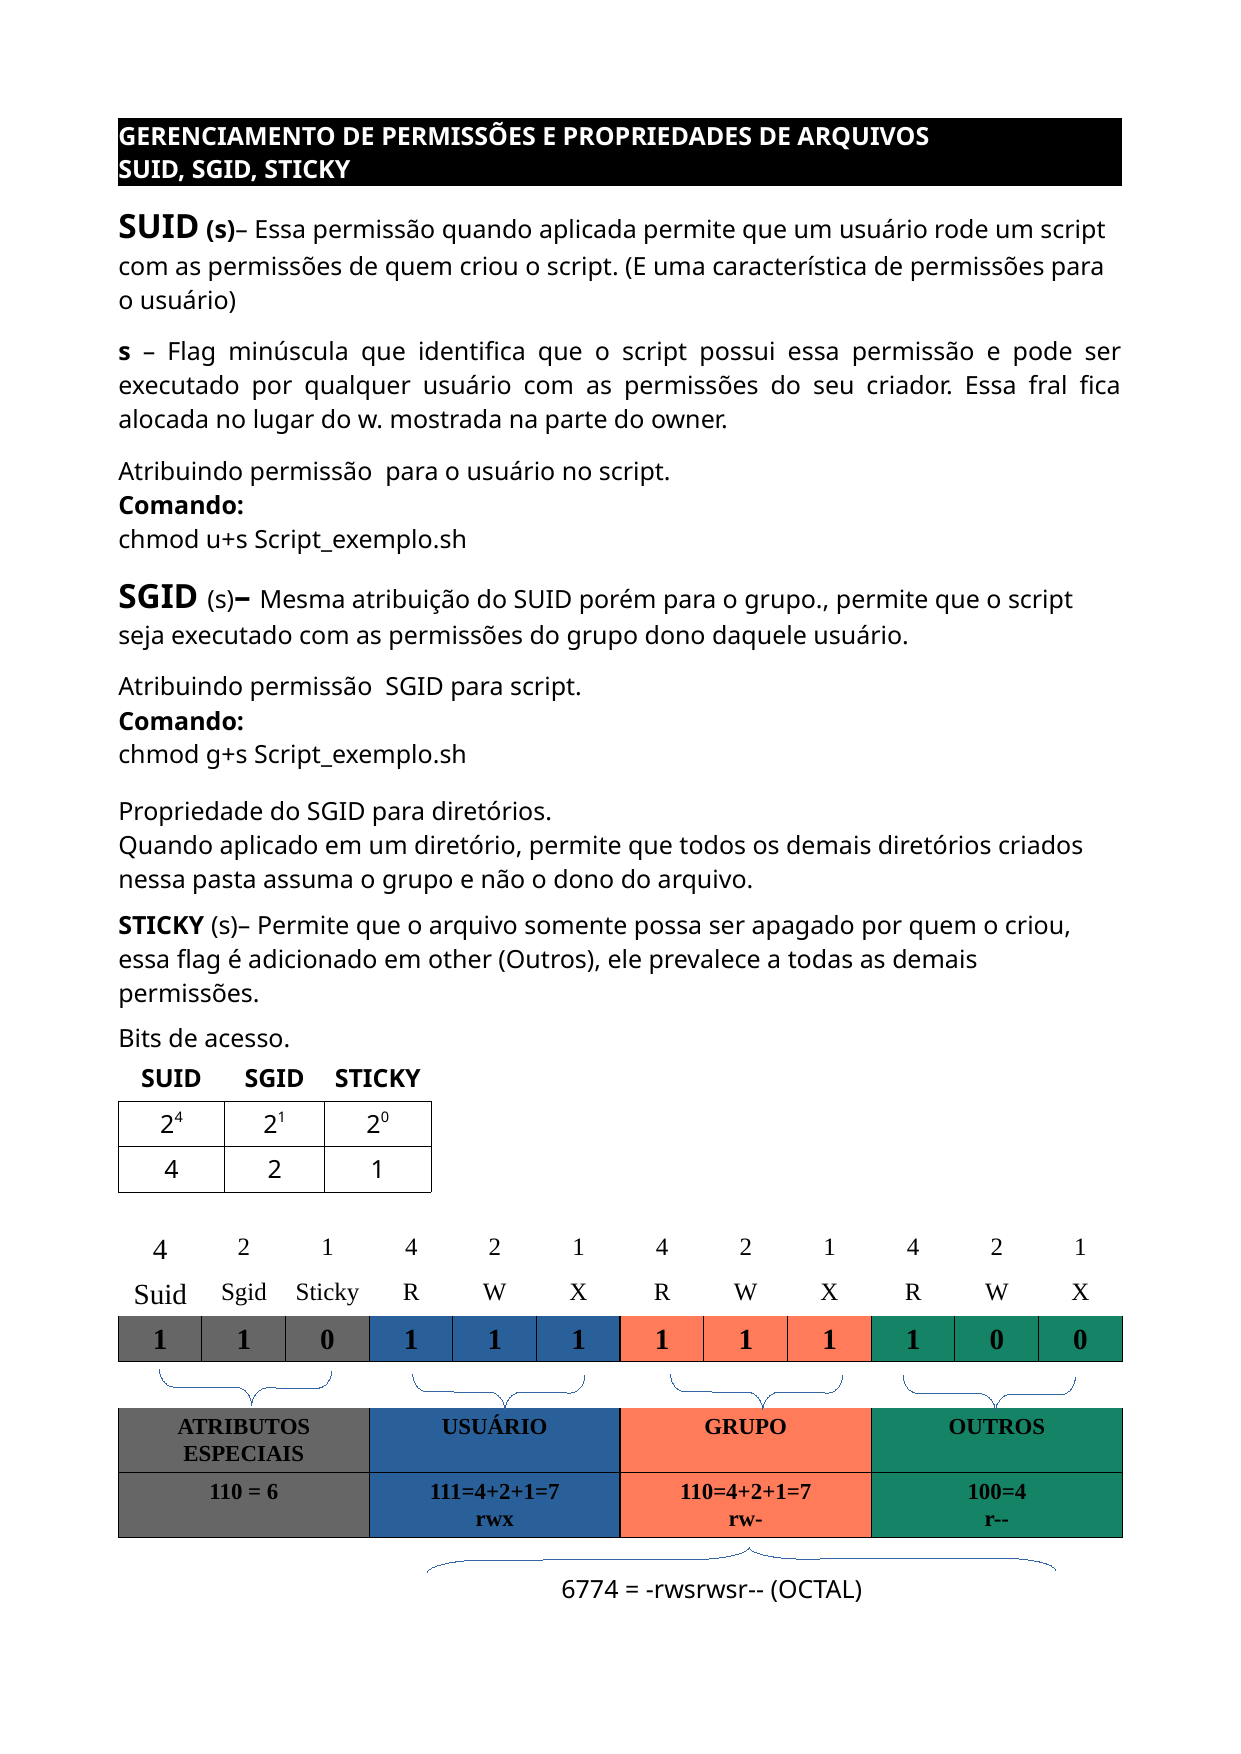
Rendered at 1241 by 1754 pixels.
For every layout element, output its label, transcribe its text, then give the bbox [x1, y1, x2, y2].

table_cell 4 [119, 1147, 224, 1192]
table_cell 1 [872, 1316, 954, 1361]
table_cell 1 [453, 1316, 536, 1361]
table_header W [704, 1271, 787, 1316]
table_cell 20 [325, 1102, 431, 1146]
table_header Sticky [285, 1271, 369, 1316]
table_header 2 [453, 1226, 536, 1271]
table_header SGID [224, 1055, 324, 1101]
text Atribuindo permissão para o usuário no script. [118, 453, 1122, 487]
table_cell 21 [225, 1102, 324, 1146]
table_header 4 [118, 1226, 202, 1271]
text Comando: [118, 703, 1122, 737]
table_header W [453, 1271, 536, 1316]
table_cell 0 [1039, 1316, 1122, 1361]
table_header 1 [1038, 1226, 1122, 1271]
table_cell 2 [225, 1147, 324, 1192]
table_header STICKY [324, 1055, 431, 1101]
table_cell 1 [119, 1316, 201, 1361]
table_header USUÁRIO [370, 1408, 619, 1472]
table_cell 1 [325, 1147, 431, 1192]
table_header Suid [118, 1271, 202, 1316]
table_cell 0 [286, 1316, 369, 1361]
text SUID, SGID, STICKY [118, 152, 1122, 186]
text Propriedade do SGID para diretórios. [118, 794, 1122, 828]
table_cell 111=4+2+1=7 rwx [370, 1473, 619, 1537]
text Bits de acesso. [118, 1021, 1122, 1055]
table_header OUTROS [872, 1408, 1122, 1472]
table_header X [536, 1271, 620, 1316]
table_cell 1 [202, 1316, 285, 1361]
table_header W [955, 1271, 1038, 1316]
table_header GRUPO [621, 1408, 871, 1472]
table_header 2 [202, 1226, 285, 1271]
table_header X [1038, 1271, 1122, 1316]
table_header 4 [871, 1226, 955, 1271]
text SGID (s)– Mesma atribuição do SUID porém para o grupo., permite que o script seja executado com as permissões do grupo dono daquele usuário. [118, 572, 1122, 652]
table_cell 0 [955, 1316, 1038, 1361]
table_cell 1 [621, 1316, 703, 1361]
table_header R [620, 1271, 704, 1316]
table_header R [871, 1271, 955, 1316]
table_header ATRIBUTOS ESPECIAIS [119, 1408, 369, 1472]
text Comando: [118, 487, 1122, 521]
table_header 2 [955, 1226, 1038, 1271]
table_cell 100=4 r-- [872, 1473, 1122, 1537]
table_cell 1 [537, 1316, 619, 1361]
text chmod u+s Script_exemplo.sh [118, 521, 1122, 555]
table_header 1 [536, 1226, 620, 1271]
table_header SUID [118, 1055, 224, 1101]
text s – Flag minúscula que identifica que o script possui essa permissão e pode ser executado por qualquer usuário com as permissões do seu criador. Essa fral fica alocada no lugar do w. mostrada na parte do owner. [118, 334, 1122, 436]
text 6774 = -rwsrwsr-- (OCTAL) [118, 1572, 1122, 1606]
table_header R [369, 1271, 453, 1316]
table_cell 1 [788, 1316, 871, 1361]
text SUID (s)– Essa permissão quando aplicada permite que um usuário rode um script com as permissões de quem criou o script. (E uma característica de permissões para o usuário) [118, 203, 1122, 317]
text STICKY (s)– Permite que o arquivo somente possa ser apagado por quem o criou, essa flag é adicionado em other (Outros), ele prevalece a todas as demais permissões. [118, 907, 1122, 1010]
table_cell 1 [370, 1316, 452, 1361]
table_cell 110 = 6 [119, 1473, 369, 1537]
table_cell 110=4+2+1=7 rw- [621, 1473, 871, 1537]
table_cell 24 [119, 1102, 224, 1146]
table_cell 1 [704, 1316, 787, 1361]
table_header 4 [369, 1226, 453, 1271]
table_header 1 [788, 1226, 871, 1271]
text chmod g+s Script_exemplo.sh [118, 737, 1122, 771]
text Quando aplicado em um diretório, permite que todos os demais diretórios criados nessa pasta assuma o grupo e não o dono do arquivo. [118, 828, 1122, 896]
table_header 4 [620, 1226, 704, 1271]
table_header 1 [285, 1226, 369, 1271]
text GERENCIAMENTO DE PERMISSÕES E PROPRIEDADES DE ARQUIVOS [118, 118, 1122, 152]
text Atribuindo permissão SGID para script. [118, 669, 1122, 703]
table_header X [788, 1271, 871, 1316]
table_header 2 [704, 1226, 787, 1271]
table_header Sgid [202, 1271, 285, 1316]
